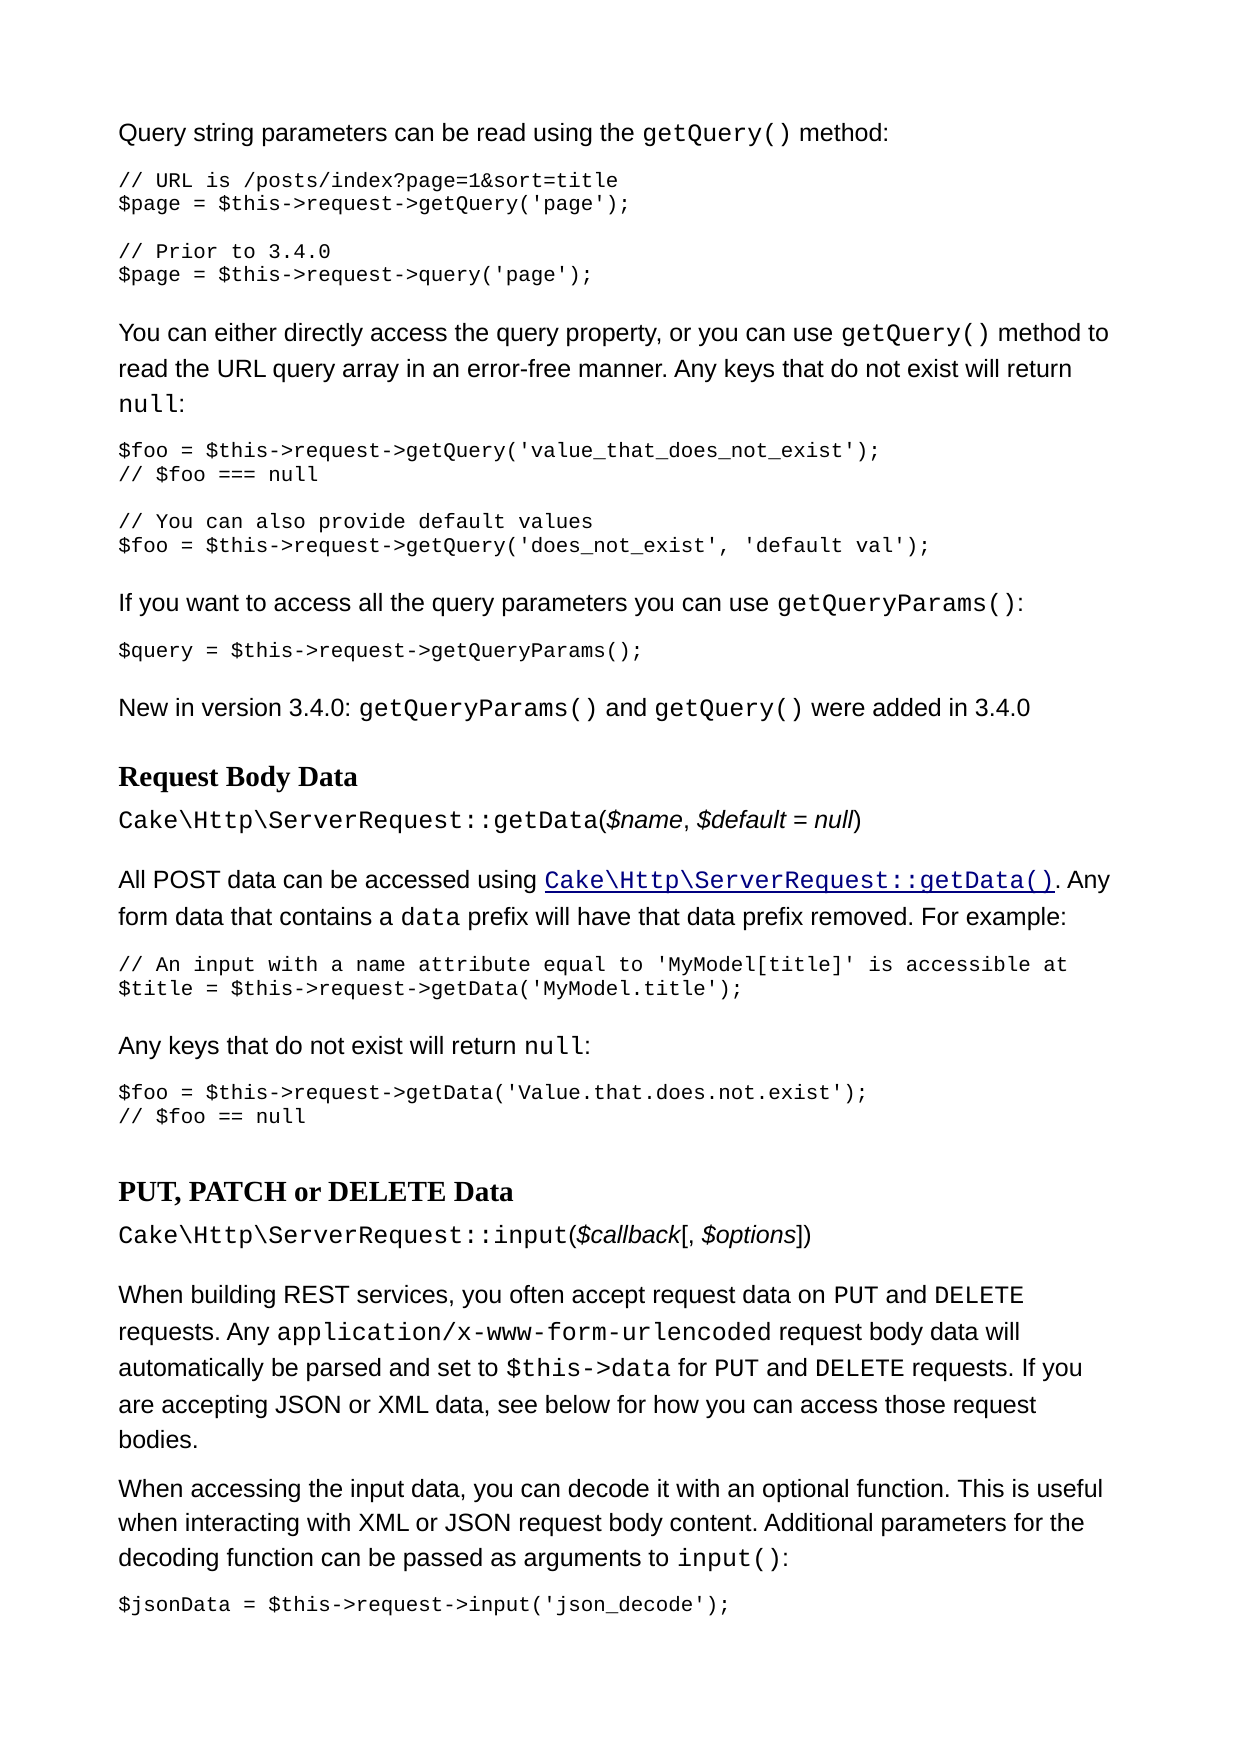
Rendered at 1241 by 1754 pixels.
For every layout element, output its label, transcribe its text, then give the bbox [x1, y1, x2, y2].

subtitle Request Body Data [118, 759, 1122, 793]
text $foo = $this->request->getQuery('value_that_does_not_exist'); [118, 440, 1122, 464]
text $foo = $this->request->getQuery('does_not_exist', 'default val'); [118, 535, 1122, 558]
text // Prior to 3.4.0 [118, 241, 1122, 264]
text When accessing the input data, you can decode it with an optional function. This is useful when interacting with XML or JSON request body content. Additional parameters for the decoding function can be passed as arguments to input(): [118, 1474, 1122, 1573]
subtitle Cake\Http\ServerRequest::getData($name, $default = null) [118, 805, 1122, 836]
text $query = $this->request->getQueryParams(); [118, 640, 1122, 663]
subtitle PUT, PATCH or DELETE Data [118, 1174, 1122, 1207]
text Any keys that do not exist will return null: [118, 1031, 1122, 1062]
text When building REST services, you often accept request data on PUT and DELETE requests. Any application/x-www-form-urlencoded request body data will automatically be parsed and set to $this->data for PUT and DELETE requests. If you are accepting JSON or XML data, see below for how you can access those request bodies. [118, 1280, 1122, 1453]
text // You can also provide default values [118, 511, 1122, 535]
text // $foo == null [118, 1106, 1122, 1129]
text Query string parameters can be read using the getQuery() method: [118, 118, 1122, 149]
subtitle Cake\Http\ServerRequest::input($callback[, $options]) [118, 1220, 1122, 1251]
text $jsonData = $this->request->input('json_decode'); [118, 1594, 1122, 1618]
text $title = $this->request->getData('MyModel.title'); [118, 977, 1122, 1001]
text // URL is /posts/index?page=1&sort=title [118, 170, 1122, 193]
text $foo = $this->request->getData('Value.that.does.not.exist'); [118, 1082, 1122, 1106]
text All POST data can be accessed using Cake\Http\ServerRequest::getData(). Any form data that contains a data prefix will have that data prefix removed. For example: [118, 866, 1122, 933]
text New in version 3.4.0: getQueryParams() and getQuery() were added in 3.4.0 [118, 693, 1122, 724]
text // $foo === null [118, 464, 1122, 488]
text // An input with a name attribute equal to 'MyModel[title]' is accessible at [118, 954, 1122, 977]
text You can either directly access the query property, or you can use getQuery() method to read the URL query array in an error-free manner. Any keys that do not exist will return null: [118, 317, 1122, 419]
text If you want to access all the query parameters you can use getQueryParams(): [118, 588, 1122, 619]
text $page = $this->request->query('page'); [118, 264, 1122, 288]
text $page = $this->request->getQuery('page'); [118, 193, 1122, 217]
